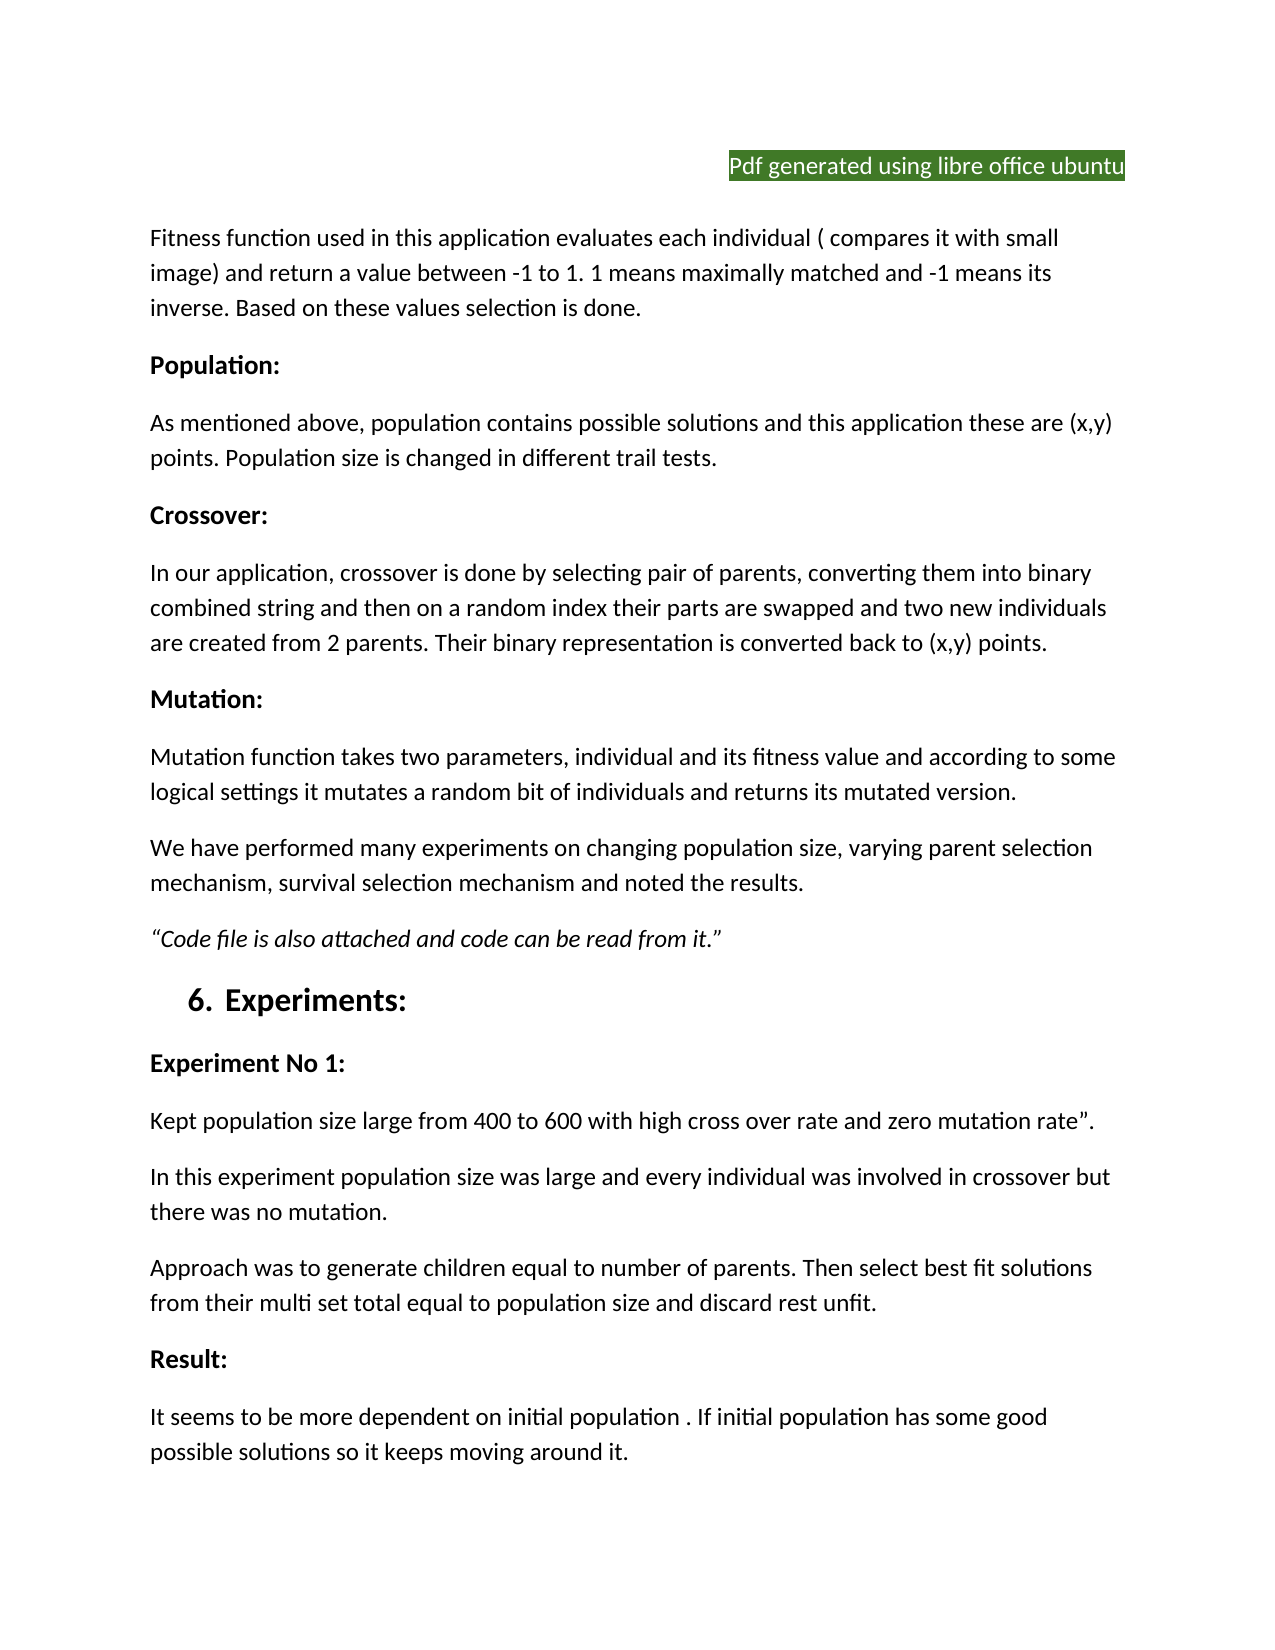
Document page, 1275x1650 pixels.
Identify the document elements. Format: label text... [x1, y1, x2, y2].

text Experiment No 1: [150, 1046, 1125, 1079]
text As mentioned above, population contains possible solutions and this application these are (x,y) points. Population size is changed in different trail tests. [150, 407, 1125, 473]
text In our application, crossover is done by selecting pair of parents, converting them into binary combined string and then on a random index their parts are swapped and two new individuals are created from 2 parents. Their binary representation is converted back to (x,y) points. [150, 557, 1125, 657]
text In this experiment population size was large and every individual was involved in crossover but there was no mutation. [150, 1161, 1125, 1226]
text Kept population size large from 400 to 600 with high cross over rate and zero mutation rate”. [150, 1105, 1125, 1136]
text Crossover: [150, 498, 1125, 531]
list Experiments: [187, 979, 1125, 1019]
text We have performed many experiments on changing population size, varying parent selection mechanism, survival selection mechanism and noted the results. [150, 832, 1125, 898]
text Result: [150, 1343, 1125, 1376]
text Approach was to generate children equal to number of parents. Then select best fit solutions from their multi set total equal to population size and discard rest unfit. [150, 1252, 1125, 1317]
text “Code file is also attached and code can be read from it.” [150, 923, 1125, 953]
text Population: [150, 348, 1125, 381]
text Mutation: [150, 682, 1125, 716]
text Mutation function takes two parameters, individual and its fitness value and according to some logical settings it mutates a random bit of individuals and returns its mutated version. [150, 741, 1125, 807]
text It seems to be more dependent on initial population . If initial population has some good possible solutions so it keeps moving around it. [150, 1401, 1125, 1467]
text Fitness function used in this application evaluates each individual ( compares it with small image) and return a value between -1 to 1. 1 means maximally matched and -1 means its inverse. Based on these values selection is done. [150, 222, 1125, 323]
